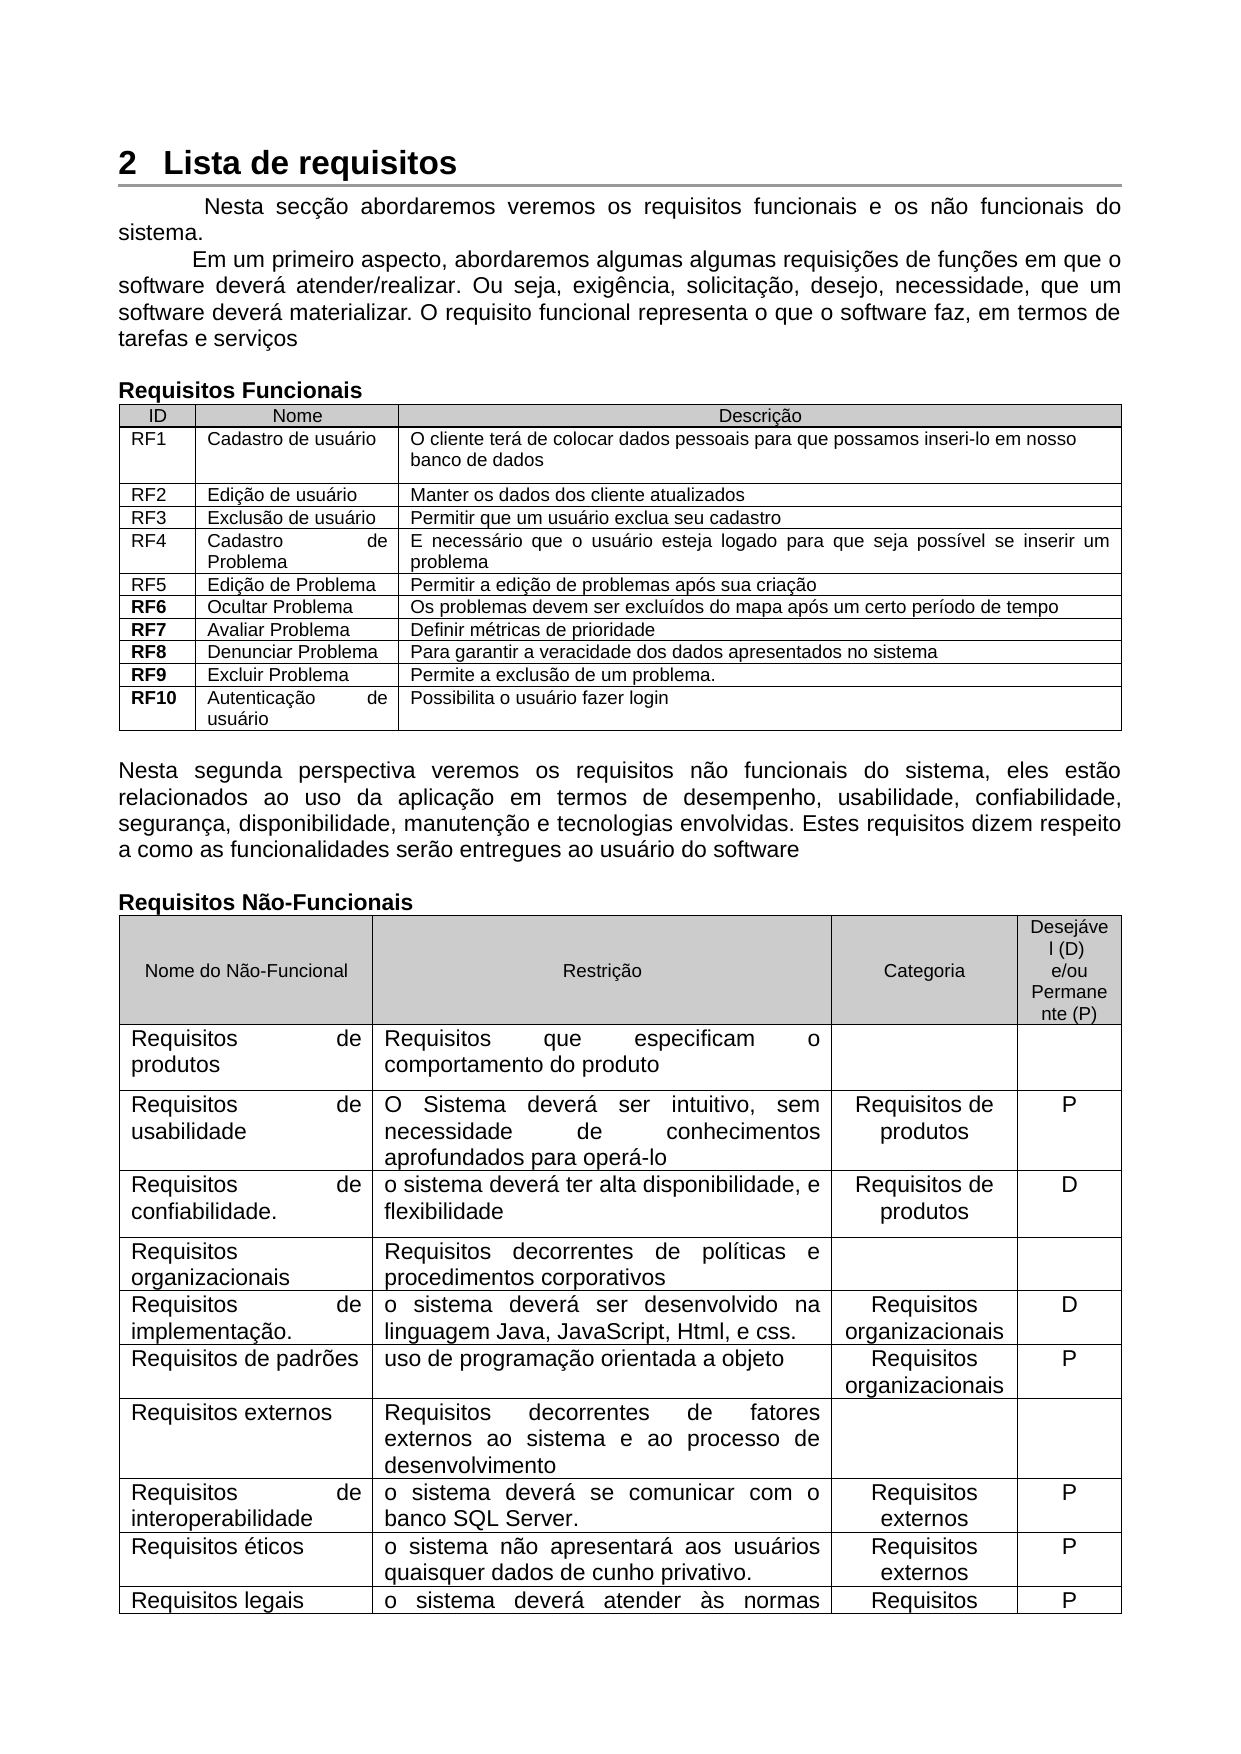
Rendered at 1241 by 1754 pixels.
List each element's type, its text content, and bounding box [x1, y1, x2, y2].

table_cell Requisitos de usabilidade [120, 1091, 372, 1170]
table_cell RF7 [120, 619, 195, 640]
table_cell D [1018, 1171, 1121, 1237]
table_cell Permite a exclusão de um problema. [399, 664, 1121, 686]
table_cell Requisitos que especificam o comportamento do produto [373, 1025, 831, 1090]
table_cell [832, 1025, 1017, 1090]
table_cell Definir métricas de prioridade [399, 619, 1121, 640]
table_cell Exclusão de usuário [196, 507, 398, 528]
table_header ID [120, 405, 195, 426]
table_cell Para garantir a veracidade dos dados apresentados no sistema [399, 641, 1121, 663]
table_cell [1018, 1238, 1121, 1290]
table_header Nome [196, 405, 398, 426]
table_cell Requisitos externos [832, 1533, 1017, 1586]
table_cell RF10 [120, 687, 195, 730]
table_cell P [1018, 1587, 1121, 1613]
table_cell RF4 [120, 529, 195, 572]
table_cell o sistema deverá se comunicar com o banco SQL Server. [373, 1479, 831, 1532]
table_cell Edição de Problema [196, 574, 398, 595]
table_cell Requisitos organizacionais [832, 1345, 1017, 1398]
table_cell Edição de usuário [196, 484, 398, 506]
table_cell Requisitos externos [832, 1479, 1017, 1532]
table_cell P [1018, 1091, 1121, 1170]
table_cell Cadastro de Problema [196, 529, 398, 572]
table_cell Requisitos de produtos [120, 1025, 372, 1090]
table_cell Os problemas devem ser excluídos do mapa após um certo período de tempo [399, 596, 1121, 618]
text Em um primeiro aspecto, abordaremos algumas algumas requisições de funções em que o software deverá atender/realizar. Ou seja, exigência, solicitação, desejo, necessidade, que um software deverá materializar. O requisito funcional representa o que o software faz, em termos de tarefas e serviços [118, 246, 1122, 351]
table_cell Cadastro de usuário [196, 428, 398, 483]
table_cell Requisitos éticos [120, 1533, 372, 1586]
table_cell Ocultar Problema [196, 596, 398, 618]
table_cell [1018, 1399, 1121, 1478]
table_cell [1018, 1025, 1121, 1090]
table_cell Requisitos de implementação. [120, 1291, 372, 1344]
table_cell Requisitos de confiabilidade. [120, 1171, 372, 1237]
table_cell Requisitos organizacionais [120, 1238, 372, 1290]
table_cell Requisitos decorrentes de políticas e procedimentos corporativos [373, 1238, 831, 1290]
text Requisitos Funcionais [118, 377, 1122, 404]
table_cell o sistema deverá atender às normas [373, 1587, 831, 1613]
table_cell Requisitos organizacionais [832, 1291, 1017, 1344]
table_cell Avaliar Problema [196, 619, 398, 640]
table_cell RF8 [120, 641, 195, 663]
table_cell Requisitos [832, 1587, 1017, 1613]
table_cell E necessário que o usuário esteja logado para que seja possível se inserir um problema [399, 529, 1121, 572]
table_cell o sistema deverá ser desenvolvido na linguagem Java, JavaScript, Html, e css. [373, 1291, 831, 1344]
table_cell o sistema não apresentará aos usuários quaisquer dados de cunho privativo. [373, 1533, 831, 1586]
table_cell o sistema deverá ter alta disponibilidade, e flexibilidade [373, 1171, 831, 1237]
table_cell O cliente terá de colocar dados pessoais para que possamos inseri-lo em nosso banco de dados [399, 428, 1121, 483]
table_cell [832, 1238, 1017, 1290]
table_cell Requisitos externos [120, 1399, 372, 1478]
table_cell RF2 [120, 484, 195, 506]
table_cell Requisitos legais [120, 1587, 372, 1613]
table_cell Requisitos de padrões [120, 1345, 372, 1398]
table_cell P [1018, 1479, 1121, 1532]
table_header Categoria [832, 916, 1017, 1024]
table_cell Possibilita o usuário fazer login [399, 687, 1121, 730]
table_cell Autenticação de usuário [196, 687, 398, 730]
table_cell Permitir a edição de problemas após sua criação [399, 574, 1121, 595]
table_cell Permitir que um usuário exclua seu cadastro [399, 507, 1121, 528]
table_cell [832, 1399, 1017, 1478]
table_cell Denunciar Problema [196, 641, 398, 663]
table_cell P [1018, 1533, 1121, 1586]
table_header Nome do Não-Funcional [120, 916, 372, 1024]
table_cell RF3 [120, 507, 195, 528]
table_cell D [1018, 1291, 1121, 1344]
table_cell P [1018, 1345, 1121, 1398]
table_cell RF1 [120, 428, 195, 483]
table_header Descrição [399, 405, 1121, 426]
table_cell Requisitos de interoperabilidade [120, 1479, 372, 1532]
table_header Desejável (D) e/ou Permanente (P) [1018, 916, 1121, 1024]
table_cell RF9 [120, 664, 195, 686]
table_cell Requisitos de produtos [832, 1171, 1017, 1237]
text Nesta segunda perspectiva veremos os requisitos não funcionais do sistema, eles estão relacionados ao uso da aplicação em termos de desempenho, usabilidade, confiabilidade, segurança, disponibilidade, manutenção e tecnologias envolvidas. Estes requisitos dizem respeito a como as funcionalidades serão entregues ao usuário do software [118, 757, 1122, 862]
table_cell O Sistema deverá ser intuitivo, sem necessidade de conhecimentos aprofundados para operá-lo [373, 1091, 831, 1170]
table_cell Requisitos decorrentes de fatores externos ao sistema e ao processo de desenvolvimento [373, 1399, 831, 1478]
text Requisitos Não-Funcionais [118, 889, 1122, 915]
table_cell RF6 [120, 596, 195, 618]
table_cell Excluir Problema [196, 664, 398, 686]
table_cell Requisitos de produtos [832, 1091, 1017, 1170]
table_header Restrição [373, 916, 831, 1024]
table_cell RF5 [120, 574, 195, 595]
table_cell uso de programação orientada a objeto [373, 1345, 831, 1398]
table_cell Manter os dados dos cliente atualizados [399, 484, 1121, 506]
subtitle Lista de requisitos [118, 143, 1122, 184]
text Nesta secção abordaremos veremos os requisitos funcionais e os não funcionais do sistema. [118, 193, 1122, 246]
